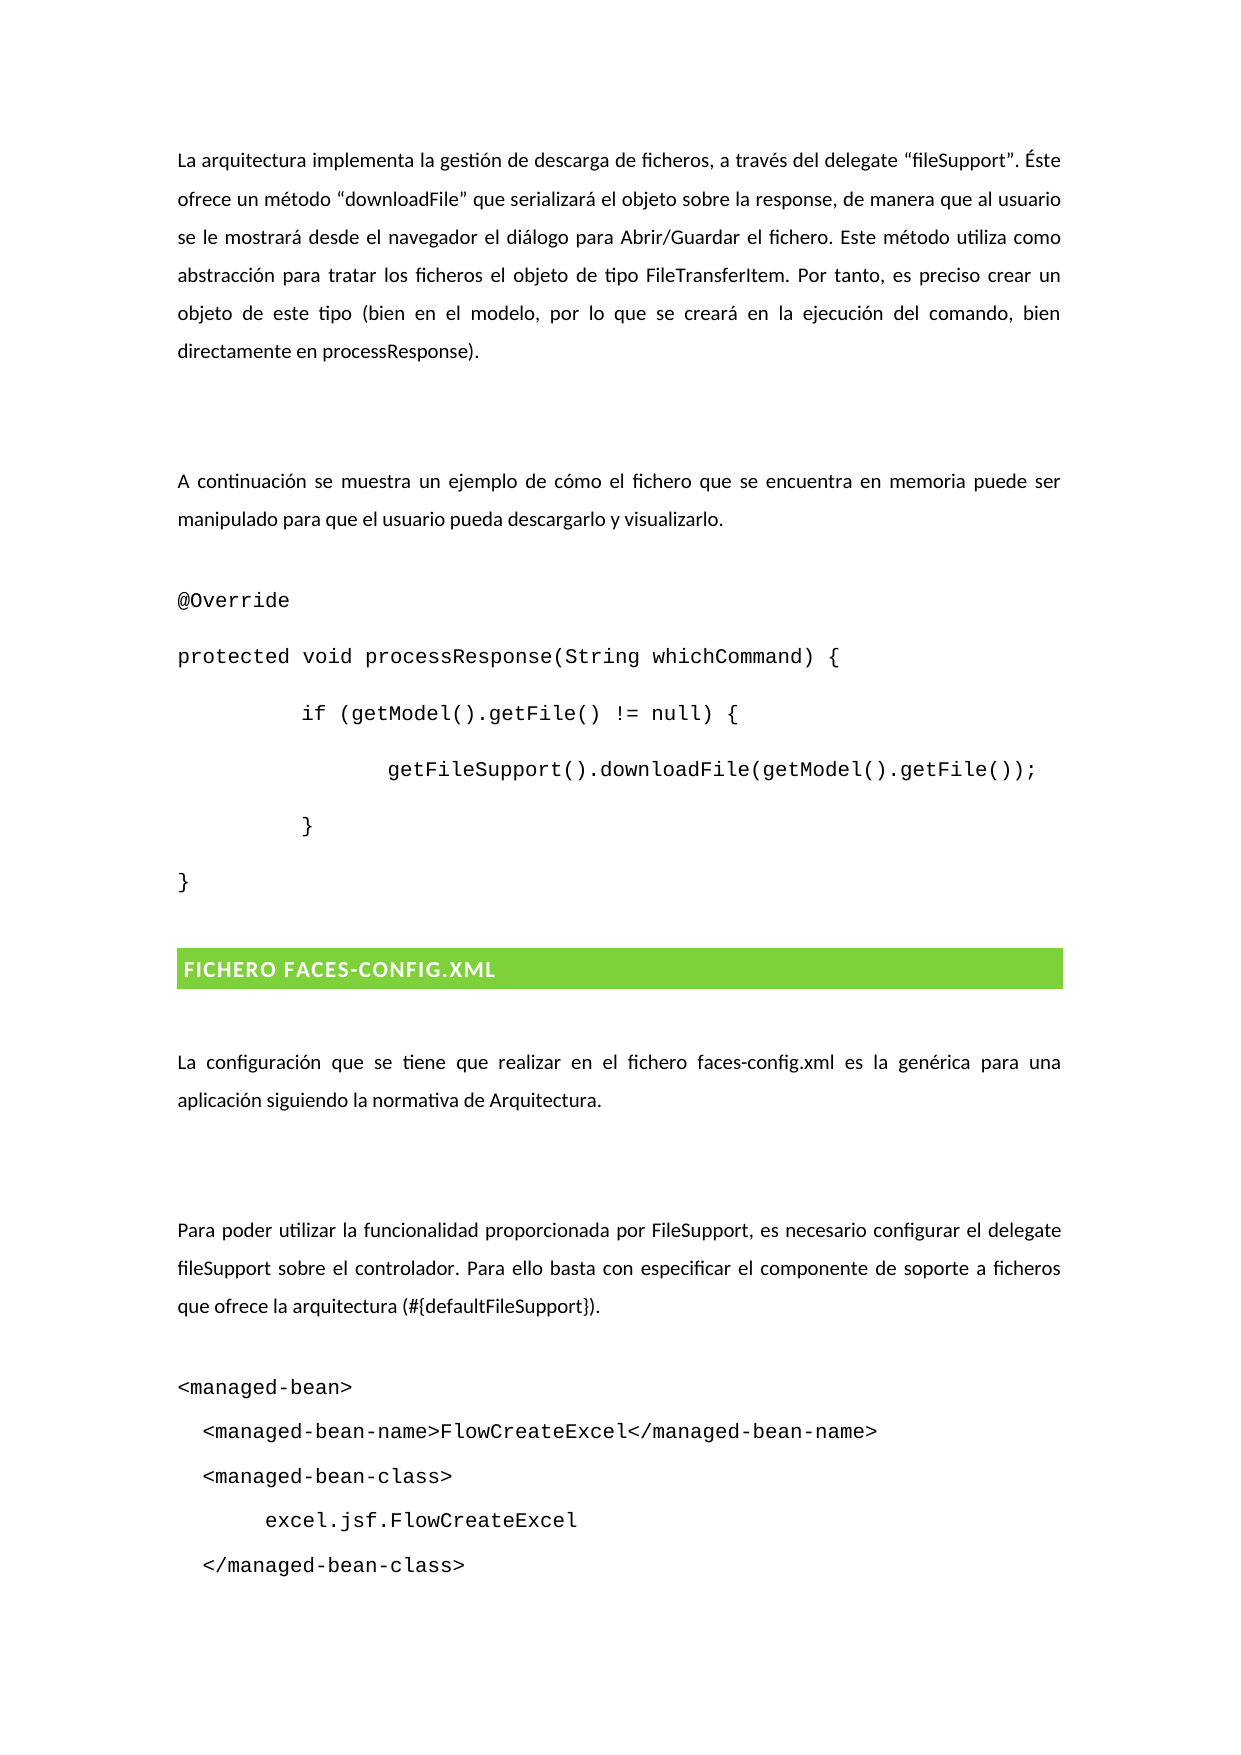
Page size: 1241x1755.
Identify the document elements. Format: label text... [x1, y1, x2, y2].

text excel.jsf.FlowCreateExcel [177, 1510, 1063, 1534]
text La arquitectura implementa la gestión de descarga de ficheros, a través del delegate “fileSupport”. Éste ofrece un método “downloadFile” que serializará el objeto sobre la response, de manera que al usuario se le mostrará desde el navegador el diálogo para Abrir/Guardar el fichero. Este método utiliza como abstracción para tratar los ficheros el objeto de tipo FileTransferItem. Por tanto, es preciso crear un objeto de este tipo (bien en el modelo, por lo que se creará en la ejecución del comando, bien directamente en processResponse). [177, 148, 1063, 364]
text La configuración que se tiene que realizar en el fichero faces-config.xml es la genérica para una aplicación siguiendo la normativa de Arquitectura. [177, 1049, 1063, 1112]
text } [177, 871, 1063, 895]
text <managed-bean-class> [177, 1466, 1063, 1489]
text } [177, 815, 1063, 839]
text @Override [177, 590, 1063, 614]
subtitle Fichero faces-config.xml [184, 955, 1057, 983]
text if (getModel().getFile() != null) { [177, 703, 1063, 726]
text Para poder utilizar la funcionalidad proporcionada por FileSupport, es necesario configurar el delegate fileSupport sobre el controlador. Para ello basta con especificar el componente de soporte a ficheros que ofrece la arquitectura (#{defaultFileSupport}). [177, 1217, 1063, 1318]
text </managed-bean-class> [177, 1555, 1063, 1578]
text <managed-bean> [177, 1377, 1063, 1401]
text A continuación se muestra un ejemplo de cómo el fichero que se encuentra en memoria puede ser manipulado para que el usuario pueda descargarlo y visualizarlo. [177, 468, 1063, 532]
text getFileSupport().downloadFile(getModel().getFile()); [177, 759, 1063, 783]
text protected void processResponse(String whichCommand) { [177, 646, 1063, 670]
text <managed-bean-name>FlowCreateExcel</managed-bean-name> [177, 1421, 1063, 1445]
